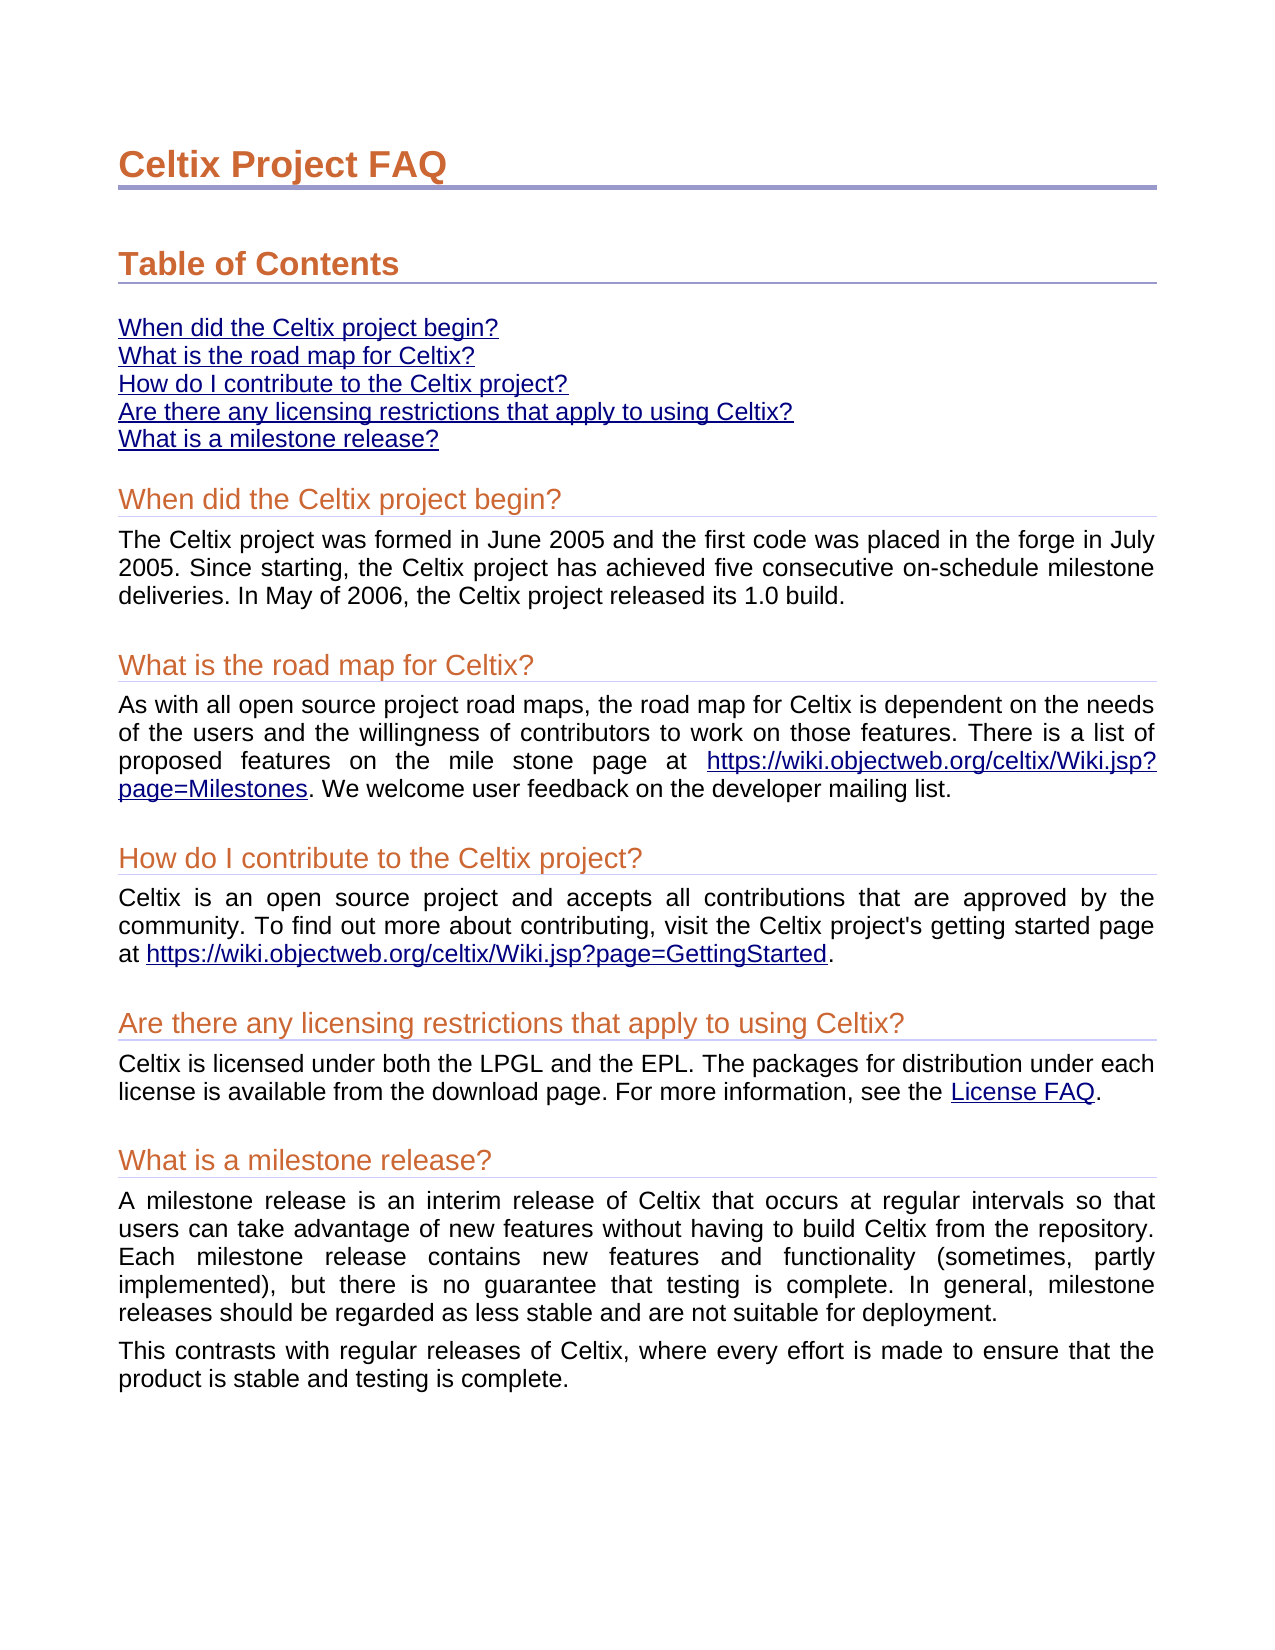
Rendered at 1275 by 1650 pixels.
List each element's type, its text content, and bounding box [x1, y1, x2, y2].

text How do I contribute to the Celtix project? [118, 369, 1157, 397]
subtitle What is a milestone release? [118, 1144, 1157, 1177]
text Celtix is licensed under both the LPGL and the EPL. The packages for distribution under each license is available from the download page. For more information, see the License FAQ. [118, 1049, 1157, 1105]
text The Celtix project was formed in June 2005 and the first code was placed in the forge in July 2005. Since starting, the Celtix project has achieved five consecutive on-schedule milestone deliveries. In May of 2006, the Celtix project released its 1.0 build. [118, 526, 1157, 609]
text This contrasts with regular releases of Celtix, where every effort is made to ensure that the product is stable and testing is complete. [118, 1337, 1157, 1393]
subtitle How do I contribute to the Celtix project? [118, 842, 1157, 874]
subtitle Are there any licensing restrictions that apply to using Celtix? [118, 1007, 1157, 1039]
text What is a milestone release? [118, 425, 1157, 453]
text Are there any licensing restrictions that apply to using Celtix? [118, 397, 1157, 425]
text Celtix is an open source project and accepts all contributions that are approved by the community. To find out more about contributing, visit the Celtix project's getting started page at https://wiki.objectweb.org/celtix/Wiki.jsp?page=GettingStarted. [118, 884, 1157, 968]
text A milestone release is an interim release of Celtix that occurs at regular intervals so that users can take advantage of new features without having to build Celtix from the repository. Each milestone release contains new features and functionality (sometimes, partly implemented), but there is no guarantee that testing is complete. In general, milestone releases should be regarded as less stable and are not suitable for deployment. [118, 1187, 1157, 1327]
text When did the Celtix project begin? [118, 313, 1157, 341]
subtitle Table of Contents [118, 245, 1157, 282]
subtitle When did the Celtix project begin? [118, 483, 1157, 516]
text What is the road map for Celtix? [118, 341, 1157, 369]
text As with all open source project road maps, the road map for Celtix is dependent on the needs of the users and the willingness of contributors to work on those features. There is a list of proposed features on the mile stone page at https://wiki.objectweb.org/celtix/Wiki.jsp?page=Milestones. We welcome user feedback on the developer mailing list. [118, 691, 1157, 803]
subtitle What is the road map for Celtix? [118, 648, 1157, 681]
title Celtix Project FAQ [118, 143, 1157, 185]
